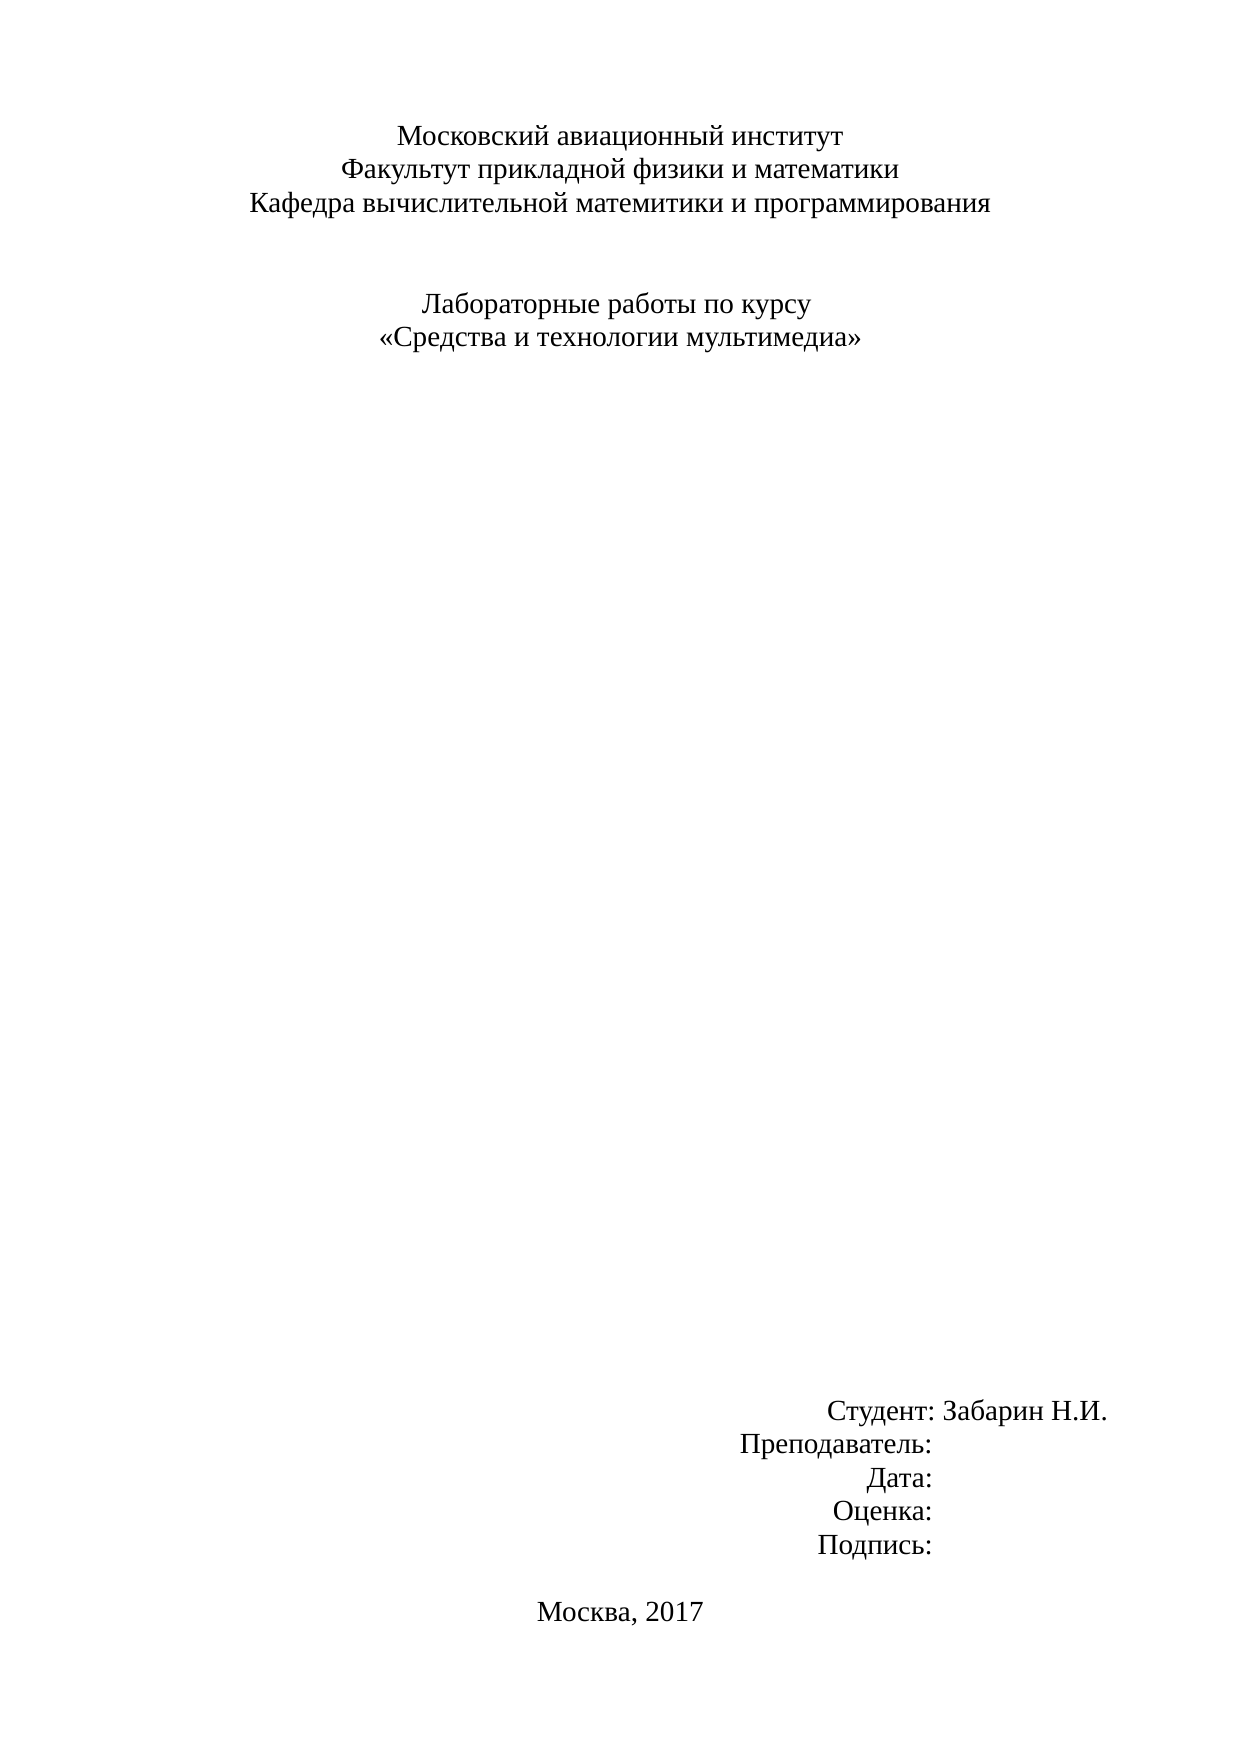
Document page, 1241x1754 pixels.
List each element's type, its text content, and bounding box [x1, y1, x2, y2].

text Оценка: [118, 1493, 1122, 1527]
text «Средства и технологии мультимедиа» [118, 319, 1122, 353]
text Студент: Забарин Н.И. [118, 1393, 1122, 1426]
text Лабораторные работы по курсу [118, 286, 1122, 319]
text Преподаватель: [118, 1426, 1122, 1460]
text Дата: [118, 1460, 1122, 1493]
text Кафедра вычислительной матемитики и программирования [118, 185, 1122, 219]
text Московский авиационный институт [118, 118, 1122, 152]
text Подпись: [118, 1527, 1122, 1560]
text Москва, 2017 [118, 1594, 1122, 1627]
text Факультут прикладной физики и математики [118, 152, 1122, 185]
